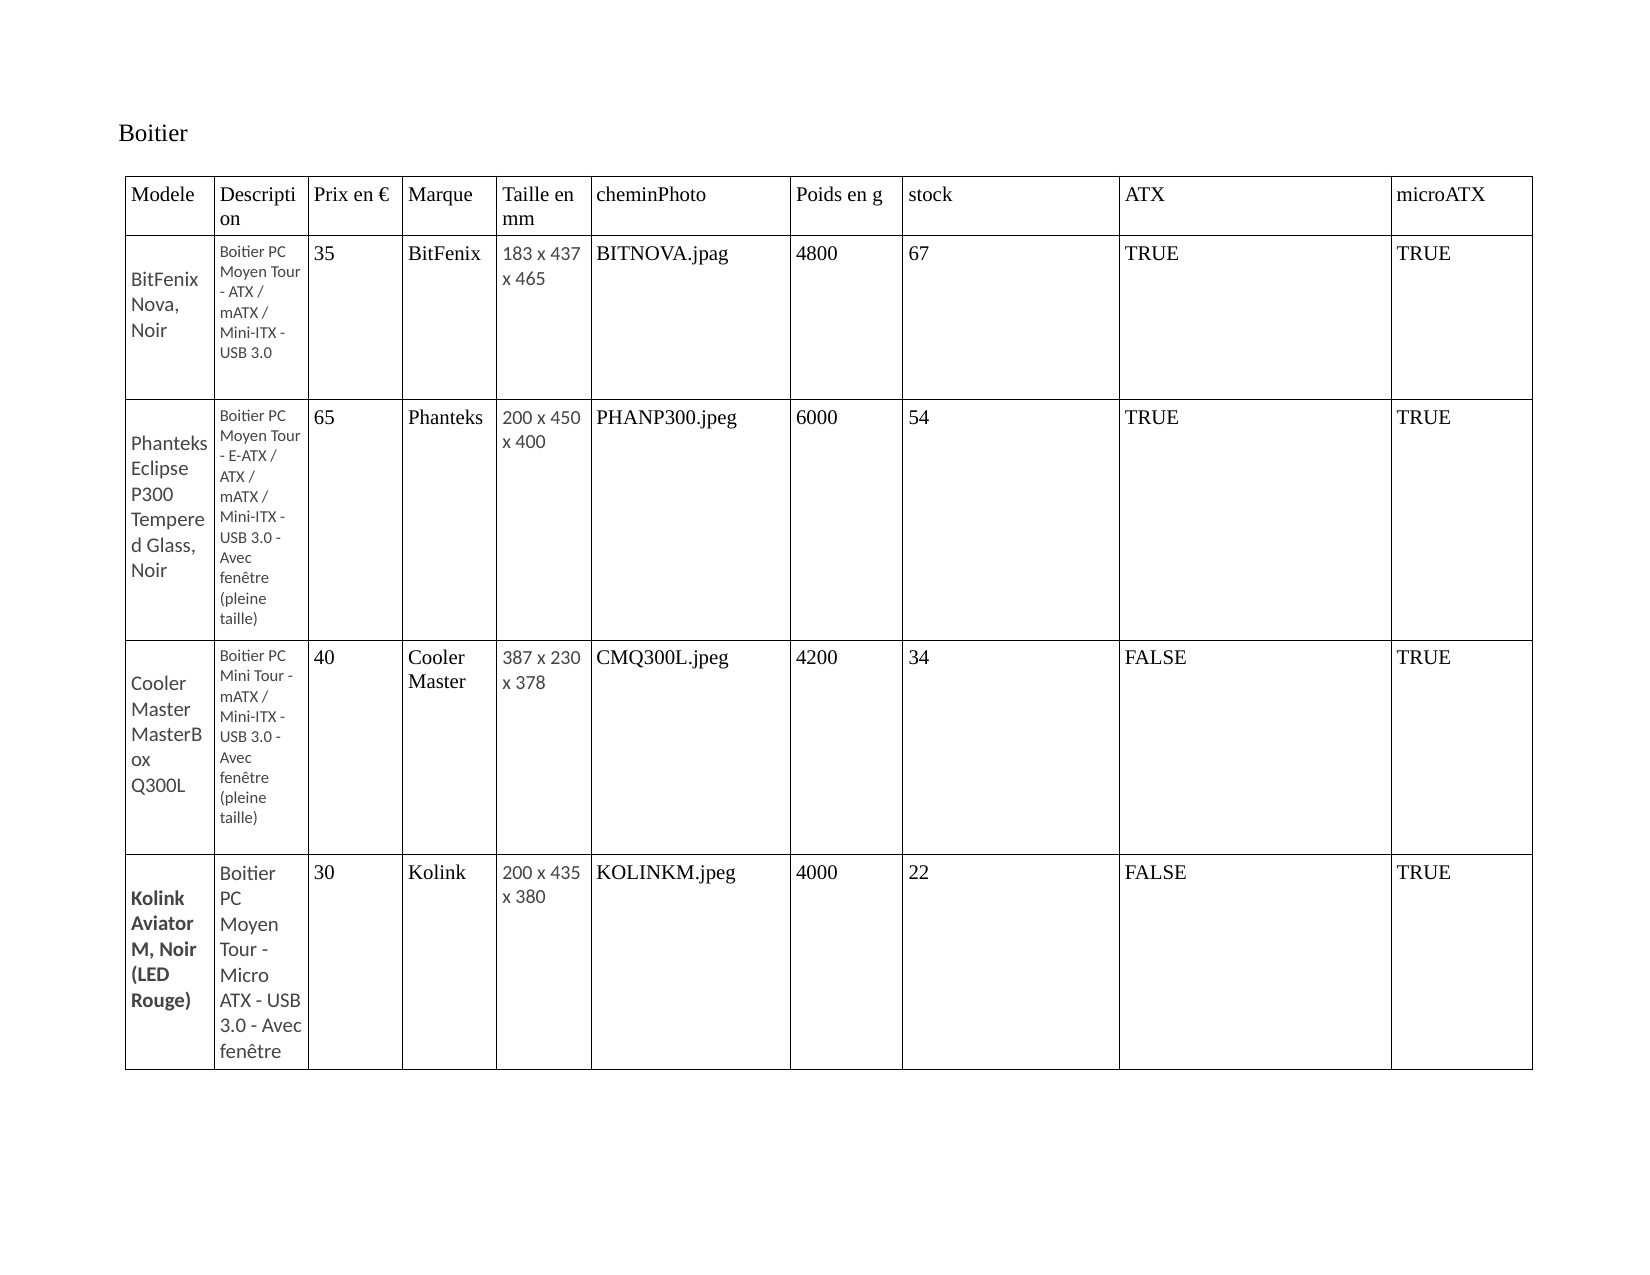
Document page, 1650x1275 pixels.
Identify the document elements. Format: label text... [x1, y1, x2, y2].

table_cell Phanteks [403, 400, 496, 639]
table_cell Cooler Master [403, 641, 496, 854]
table_header Poids en g [791, 177, 902, 235]
table_cell CMQ300L.jpeg [592, 641, 790, 854]
table_header stock [903, 177, 1119, 235]
table_header Prix en € [309, 177, 402, 235]
table_cell 200 x 450 x 400 [497, 400, 591, 639]
table_cell PHANP300.jpeg [592, 400, 790, 639]
table_cell 22 [903, 855, 1119, 1069]
table_cell FALSE [1120, 641, 1391, 854]
table_cell 65 [309, 400, 402, 639]
table_cell TRUE [1392, 855, 1532, 1069]
table_cell KOLINKM.jpeg [592, 855, 790, 1069]
table_cell 4000 [791, 855, 902, 1069]
table_cell Cooler Master MasterBox Q300L [126, 641, 214, 854]
table_header Description [215, 177, 308, 235]
table_cell 40 [309, 641, 402, 854]
table_cell BITNOVA.jpag [592, 236, 790, 399]
table_cell 34 [903, 641, 1119, 854]
table_cell 4800 [791, 236, 902, 399]
table_cell FALSE [1120, 855, 1391, 1069]
table_cell Boitier PC Moyen Tour - E-ATX / ATX / mATX / Mini-ITX - USB 3.0 - Avec fenêtre (pleine taille) [215, 400, 308, 639]
table_cell Phanteks Eclipse P300 Tempered Glass, Noir [126, 400, 214, 639]
table_cell BitFenix [403, 236, 496, 399]
table_header ATX [1120, 177, 1391, 235]
table_cell TRUE [1392, 236, 1532, 399]
text Boitier [118, 118, 1532, 147]
table_cell 200 x 435 x 380 [497, 855, 591, 1069]
table_cell 387 x 230 x 378 [497, 641, 591, 854]
table_cell Boitier PC Mini Tour - mATX / Mini-ITX - USB 3.0 - Avec fenêtre (pleine taille) [215, 641, 308, 854]
table_cell 67 [903, 236, 1119, 399]
table_cell 54 [903, 400, 1119, 639]
table_header Marque [403, 177, 496, 235]
table_cell TRUE [1392, 641, 1532, 854]
table_header Modele [126, 177, 214, 235]
table_cell TRUE [1120, 236, 1391, 399]
table_header cheminPhoto [592, 177, 790, 235]
table_cell 6000 [791, 400, 902, 639]
table_cell Boitier PC Moyen Tour - Micro ATX - USB 3.0 - Avec fenêtre [215, 855, 308, 1069]
table_cell 183 x 437 x 465 [497, 236, 591, 399]
table_cell 35 [309, 236, 402, 399]
table_header microATX [1392, 177, 1532, 235]
table_header Taille en mm [497, 177, 591, 235]
table_cell TRUE [1120, 400, 1391, 639]
table_cell Kolink [403, 855, 496, 1069]
table_cell Boitier PC Moyen Tour - ATX / mATX / Mini-ITX - USB 3.0 [215, 236, 308, 399]
table_cell Kolink Aviator M, Noir (LED Rouge) [126, 855, 214, 1069]
table_cell TRUE [1392, 400, 1532, 639]
table_cell BitFenix Nova, Noir [126, 236, 214, 399]
table_cell 30 [309, 855, 402, 1069]
table_cell 4200 [791, 641, 902, 854]
